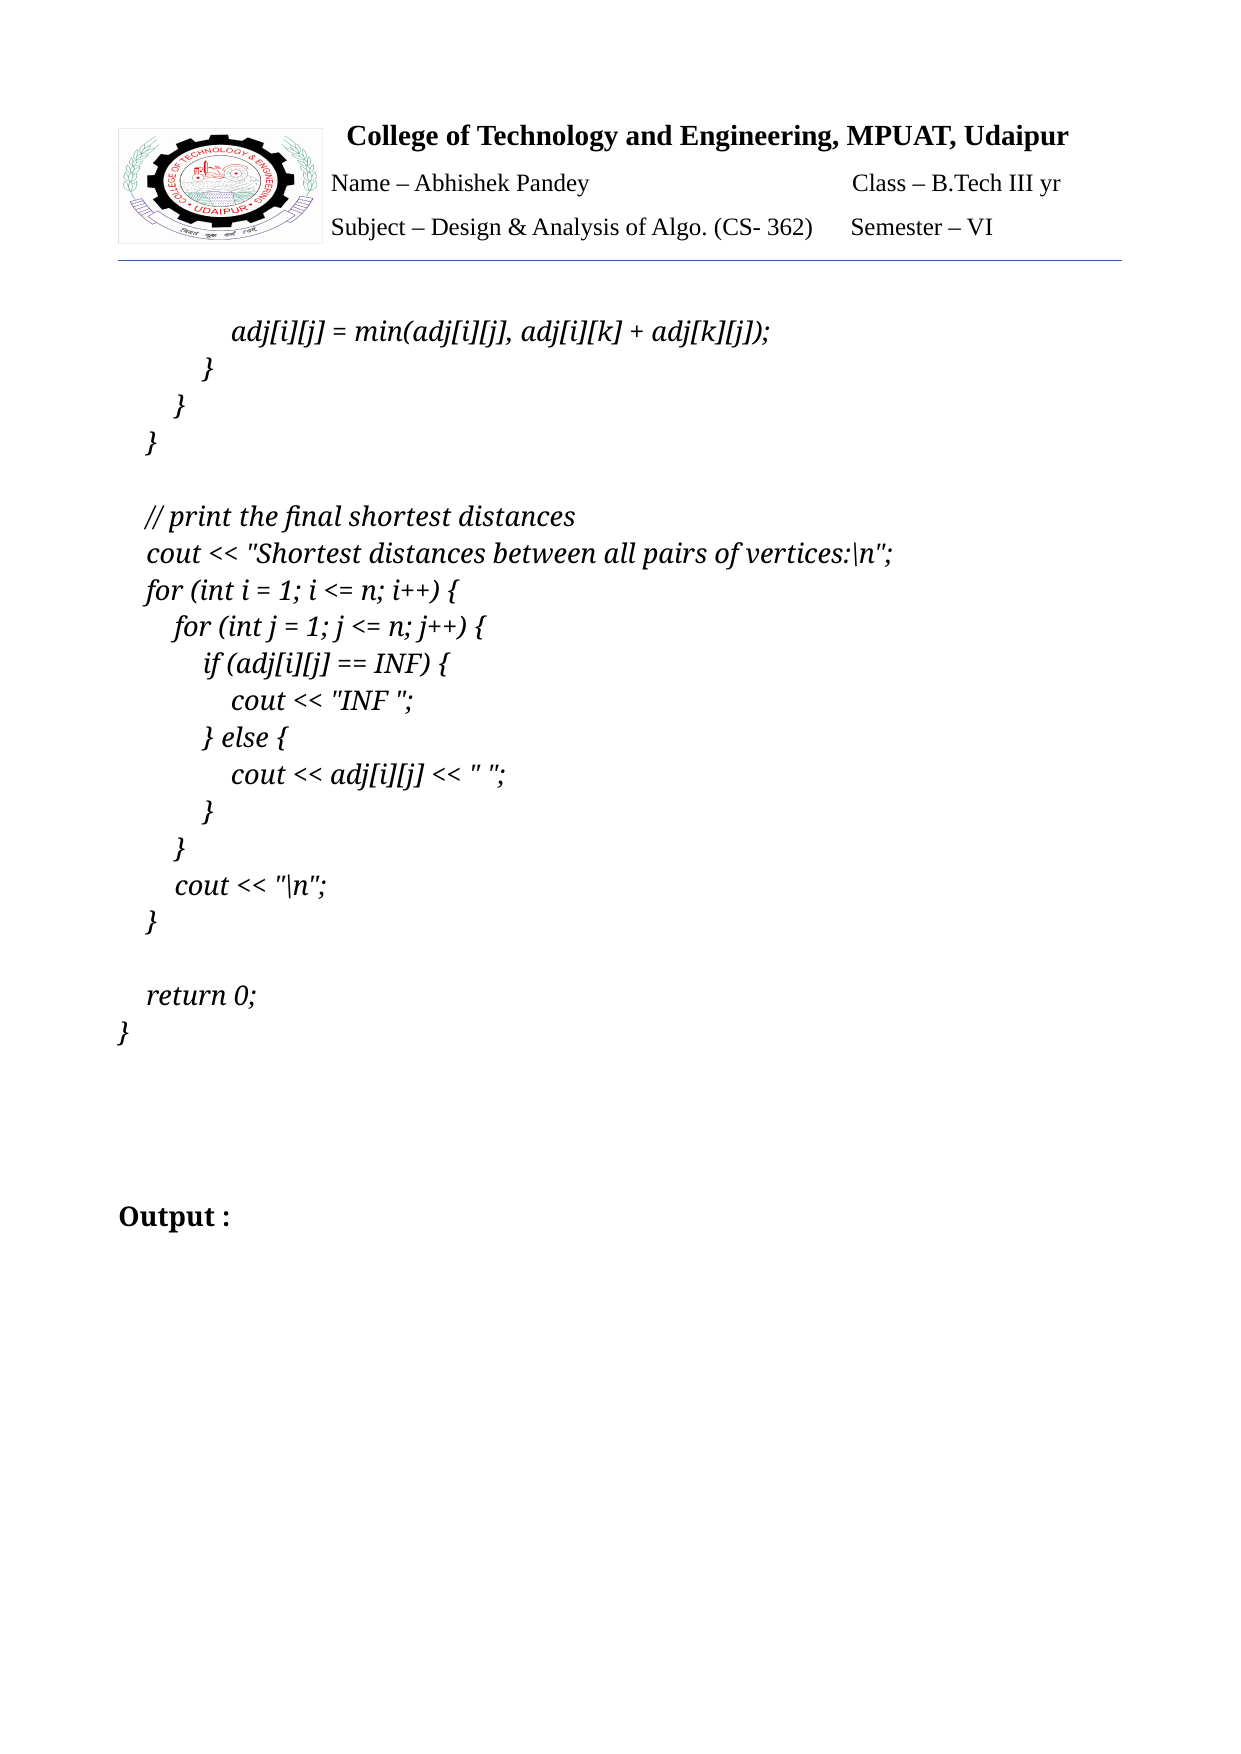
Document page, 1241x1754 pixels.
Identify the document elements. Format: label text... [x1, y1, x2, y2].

text cout << "INF "; [118, 682, 1122, 718]
text // print the final shortest distances [118, 497, 1122, 534]
text Output : [118, 1198, 1122, 1235]
text } [118, 829, 1122, 866]
text cout << "Shortest distances between all pairs of vertices:\n"; [118, 534, 1122, 571]
text for (int i = 1; i <= n; i++) { [118, 571, 1122, 608]
text } else { [118, 718, 1122, 755]
text adj[i][j] = min(adj[i][j], adj[i][k] + adj[k][j]); [118, 313, 1122, 350]
text } [118, 387, 1122, 423]
text } [118, 350, 1122, 387]
text } [118, 423, 1122, 460]
text cout << adj[i][j] << " "; [118, 755, 1122, 792]
text } [118, 792, 1122, 829]
text for (int j = 1; j <= n; j++) { [118, 608, 1122, 645]
text } [118, 1013, 1122, 1050]
text return 0; [118, 977, 1122, 1013]
text } [118, 903, 1122, 940]
text cout << "\n"; [118, 866, 1122, 903]
text if (adj[i][j] == INF) { [118, 645, 1122, 682]
picture [118, 128, 323, 244]
